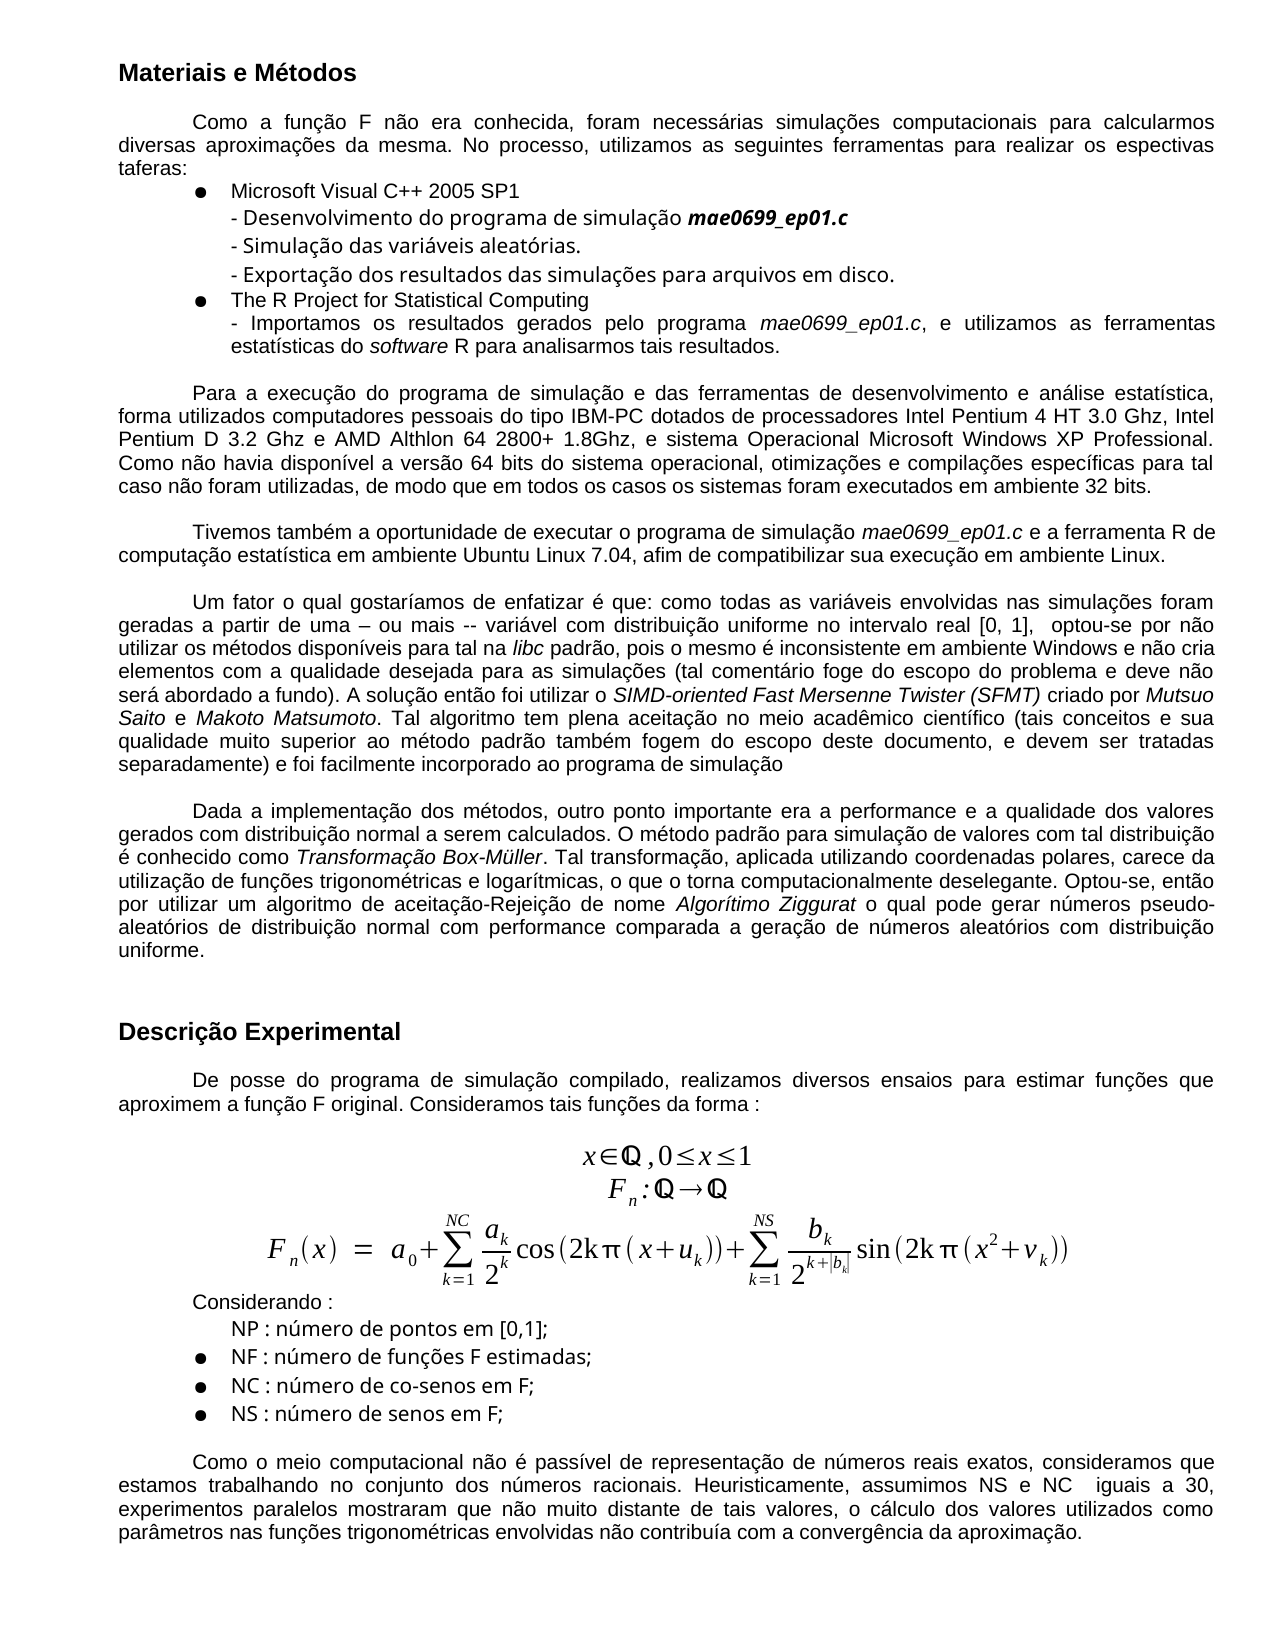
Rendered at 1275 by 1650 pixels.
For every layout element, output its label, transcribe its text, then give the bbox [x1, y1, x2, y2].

list NF : número de funções F estimadas; [193, 1342, 1216, 1371]
list The R Project for Statistical Computing [193, 288, 1216, 312]
list Microsoft Visual C++ 2005 SP1 [193, 180, 1216, 203]
list - Simulação das variáveis aleatórias. [193, 232, 1216, 260]
text De posse do programa de simulação compilado, realizamos diversos ensaios para estimar funções que aproximem a função F original. Consideramos tais funções da forma : [118, 1069, 1216, 1116]
list NC : número de co-senos em F; [193, 1371, 1216, 1399]
text Como a função F não era conhecida, foram necessárias simulações computacionais para calcularmos diversas aproximações da mesma. No processo, utilizamos as seguintes ferramentas para realizar os espectivas taferas: [118, 110, 1216, 180]
text Como o meio computacional não é passível de representação de números reais exatos, consideramos que estamos trabalhando no conjunto dos números racionais. Heuristicamente, assumimos NS e NC iguais a 30, experimentos paralelos mostraram que não muito distante de tais valores, o cálculo dos valores utilizados como parâmetros nas funções trigonométricas envolvidas não contribuía com a convergência da aproximação. [118, 1451, 1216, 1544]
list NP : número de pontos em [0,1]; [193, 1314, 1216, 1342]
list - Importamos os resultados gerados pelo programa mae0699_ep01.c, e utilizamos as ferramentas estatísticas do software R para analisarmos tais resultados. [193, 312, 1216, 358]
text Materiais e Métodos [118, 59, 1216, 87]
text Descrição Experimental [118, 1018, 1216, 1069]
list NS : número de senos em F; [193, 1399, 1216, 1428]
text Para a execução do programa de simulação e das ferramentas de desenvolvimento e análise estatística, forma utilizados computadores pessoais do tipo IBM-PC dotados de processadores Intel Pentium 4 HT 3.0 Ghz, Intel Pentium D 3.2 Ghz e AMD Althlon 64 2800+ 1.8Ghz, e sistema Operacional Microsoft Windows XP Professional. Como não havia disponível a versão 64 bits do sistema operacional, otimizações e compilações específicas para tal caso não foram utilizadas, de modo que em todos os casos os sistemas foram executados em ambiente 32 bits. [118, 381, 1216, 497]
list - Desenvolvimento do programa de simulação mae0699_ep01.c [193, 203, 1216, 232]
text Dada a implementação dos métodos, outro ponto importante era a performance e a qualidade dos valores gerados com distribuição normal a serem calculados. O método padrão para simulação de valores com tal distribuição é conhecido como Transformação Box-Müller. Tal transformação, aplicada utilizando coordenadas polares, carece da utilização de funções trigonométricas e logarítmicas, o que o torna computacionalmente deselegante. Optou-se, então por utilizar um algoritmo de aceitação-Rejeição de nome Algorítimo Ziggurat o qual pode gerar números pseudo-aleatórios de distribuição normal com performance comparada a geração de números aleatórios com distribuição uniforme. [118, 799, 1216, 962]
text Tivemos também a oportunidade de executar o programa de simulação mae0699_ep01.c e a ferramenta R de computação estatística em ambiente Ubuntu Linux 7.04, afim de compatibilizar sua execução em ambiente Linux. [118, 521, 1216, 567]
text Um fator o qual gostaríamos de enfatizar é que: como todas as variáveis envolvidas nas simulações foram geradas a partir de uma – ou mais -- variável com distribuição uniforme no intervalo real [0, 1], optou-se por não utilizar os métodos disponíveis para tal na libc padrão, pois o mesmo é inconsistente em ambiente Windows e não cria elementos com a qualidade desejada para as simulações (tal comentário foge do escopo do problema e deve não será abordado a fundo). A solução então foi utilizar o SIMD-oriented Fast Mersenne Twister (SFMT) criado por Mutsuo Saito e Makoto Matsumoto. Tal algoritmo tem plena aceitação no meio acadêmico científico (tais conceitos e sua qualidade muito superior ao método padrão também fogem do escopo deste documento, e devem ser tratadas separadamente) e foi facilmente incorporado ao programa de simulação [118, 590, 1216, 776]
list - Exportação dos resultados das simulações para arquivos em disco. [193, 260, 1216, 288]
text Considerando : [118, 1291, 1216, 1314]
